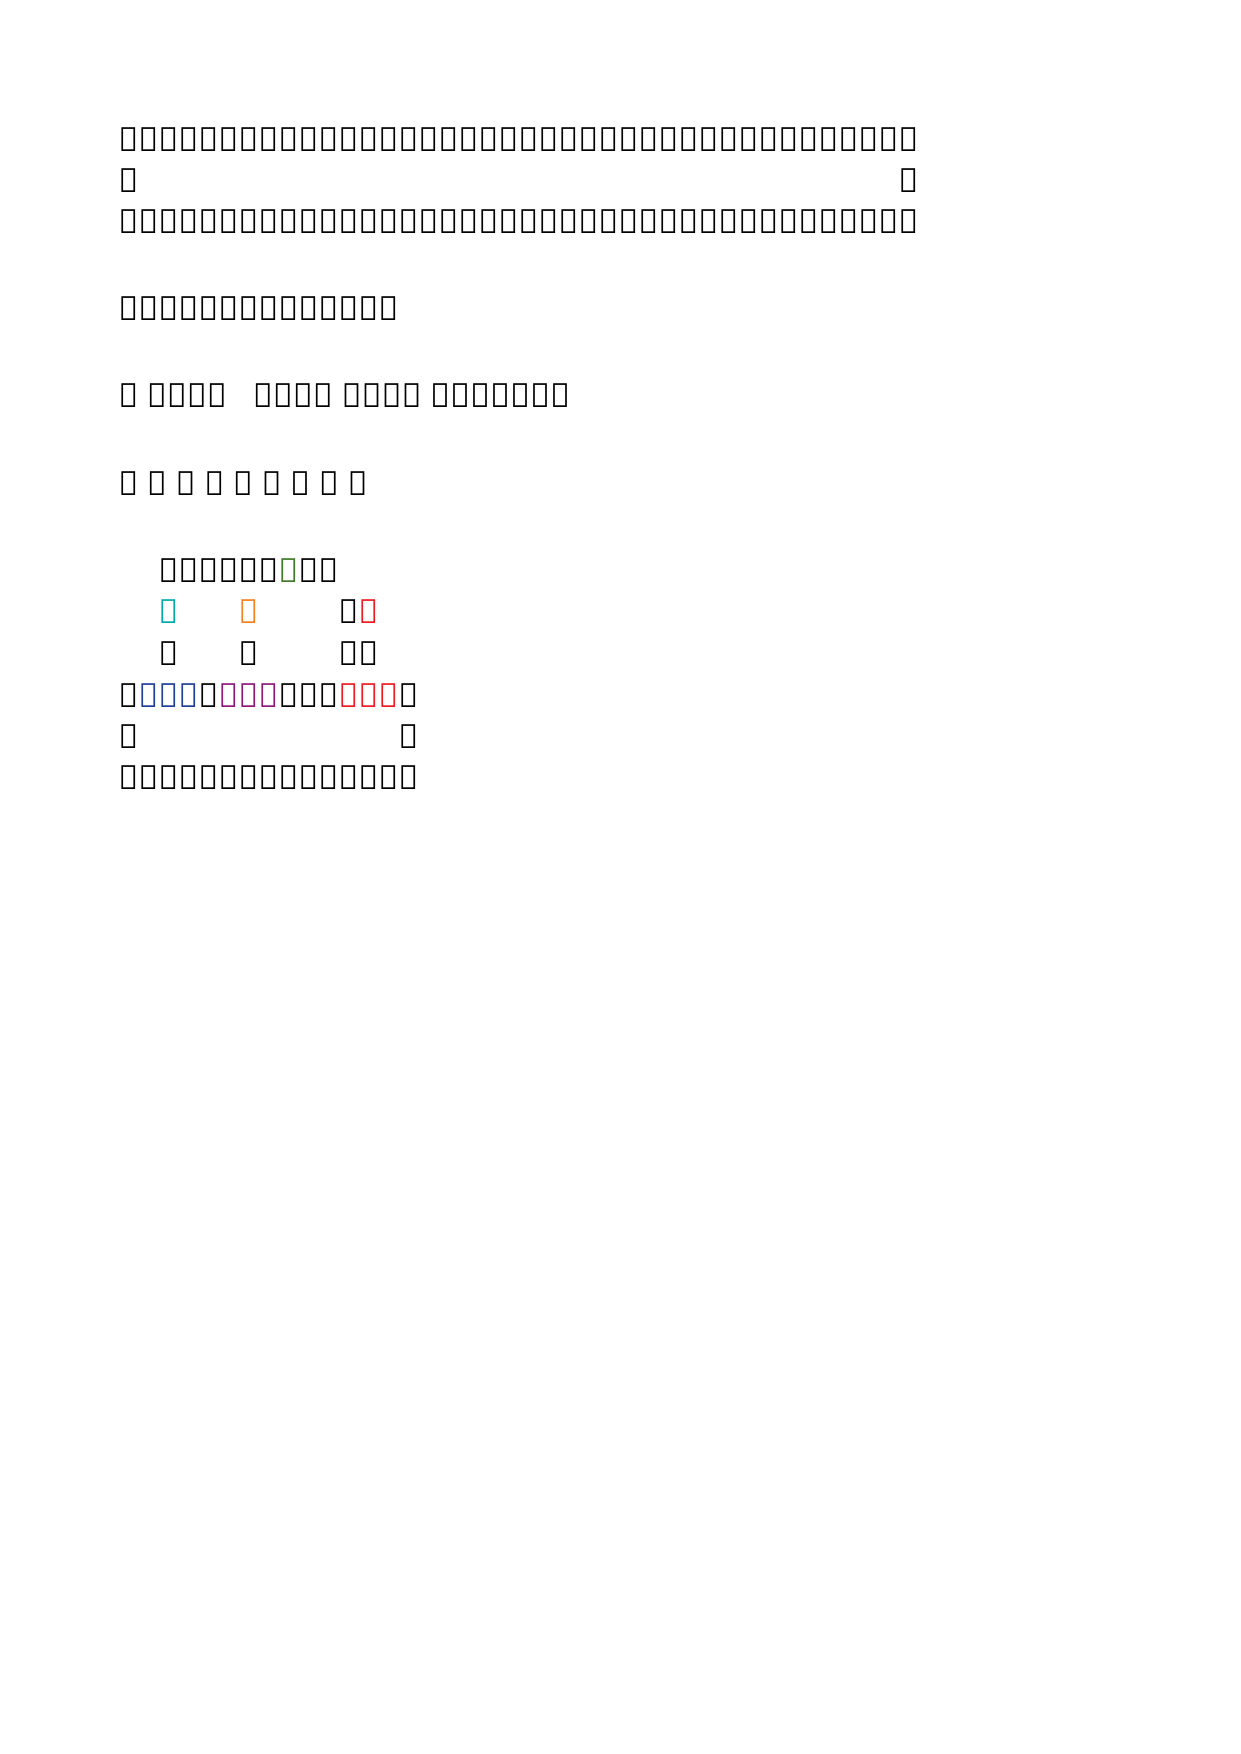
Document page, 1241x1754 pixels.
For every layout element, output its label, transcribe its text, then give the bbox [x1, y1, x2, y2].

text 󰀀󰀀󰁮󰀀󰀀󰀀󰁮󰀀󰀀󰀀󰀀󰁫󰁮 [118, 632, 1122, 674]
text 󰀀󰀀󰁼󰀀󰀀󰀀󰁵󰁬󰁒󰀀󰁺 [118, 549, 1122, 591]
text 󰀄󰀀󰀀󰀀󰀰󰀱󰀲󰀵󰀶󰀷󰀸󰀹󰀺󰀻󰀼󰀽󰀾󰀿󰁀󰁁󰁂󰁃󰁄󰁅󰁆󰁇󰁈󰁉󰁊󰁋󰁌󰁍󰁎󰁏󰁐󰁑󰀀󰀀󰀀󰀅 [118, 201, 1122, 242]
text 󰀂󰀝󰀉󰀡󰀀󰀝󰀉󰀡󰀀󰀀󰀀󰀝󰀉󰀡󰀃 [118, 674, 1122, 715]
text 󰀄󰀀󰀀󰀀󰀀󰀀󰀀󰀙󰀀󰀀󰀀󰀀󰀀󰀀󰀅 [118, 757, 1122, 798]
text 󰁒󰁓󰁔󰁕󰁖󰁗󰁘󰁙󰁚󰁛󰁜󰁝󰁞󰁟 [118, 287, 1122, 329]
text 󰁴 󰁵 󰁶 󰁷 󰁸 󰁹 󰁺 󰁻 󰁼 [118, 462, 1122, 503]
text 󰁠 󰁡󰁢󰁣󰁤 󰁥󰁦󰁧󰁨 󰁩󰁪󰁫󰁬 󰁭󰁮󰁯󰁰󰁱󰁲󰁳 [118, 374, 1122, 416]
text 󰀂󰀆󰀇󰀈󰀉󰀊󰀏󰀑󰀐󰀒󰀓󰀔󰀕󰀖󰀗󰀘󰀙󰀚󰀛󰀜󰀝󰀞󰀟󰀠󰀡󰀢󰀣󰀤󰀥󰀦󰀧󰀨󰀩󰀪󰀫󰀬󰀭󰀮󰀯󰀃 [118, 118, 1122, 159]
text 󰀁󰀀󰀀󰀀󰀀󰀀󰀀󰀀󰀀󰀀󰀀󰀀󰀀󰀀󰀁 [118, 715, 1122, 757]
text 󰀀󰀀󰁛󰀀󰀀󰀀󰁗󰀀󰀀󰀀󰀀󰀁󰁟 [118, 591, 1122, 632]
text 󰀁󰀀󰀀󰀀󰀀󰀀󰀀󰀀󰀀󰀀󰀀󰀀󰀀󰀀󰀀󰀀󰀀󰀀󰀀󰀀󰀀󰀀󰀀󰀀󰀀󰀀󰀀󰀀󰀀󰀀󰀀󰀀󰀀󰀀󰀀󰀀󰀀󰀀󰀀󰀁 [118, 159, 1122, 201]
